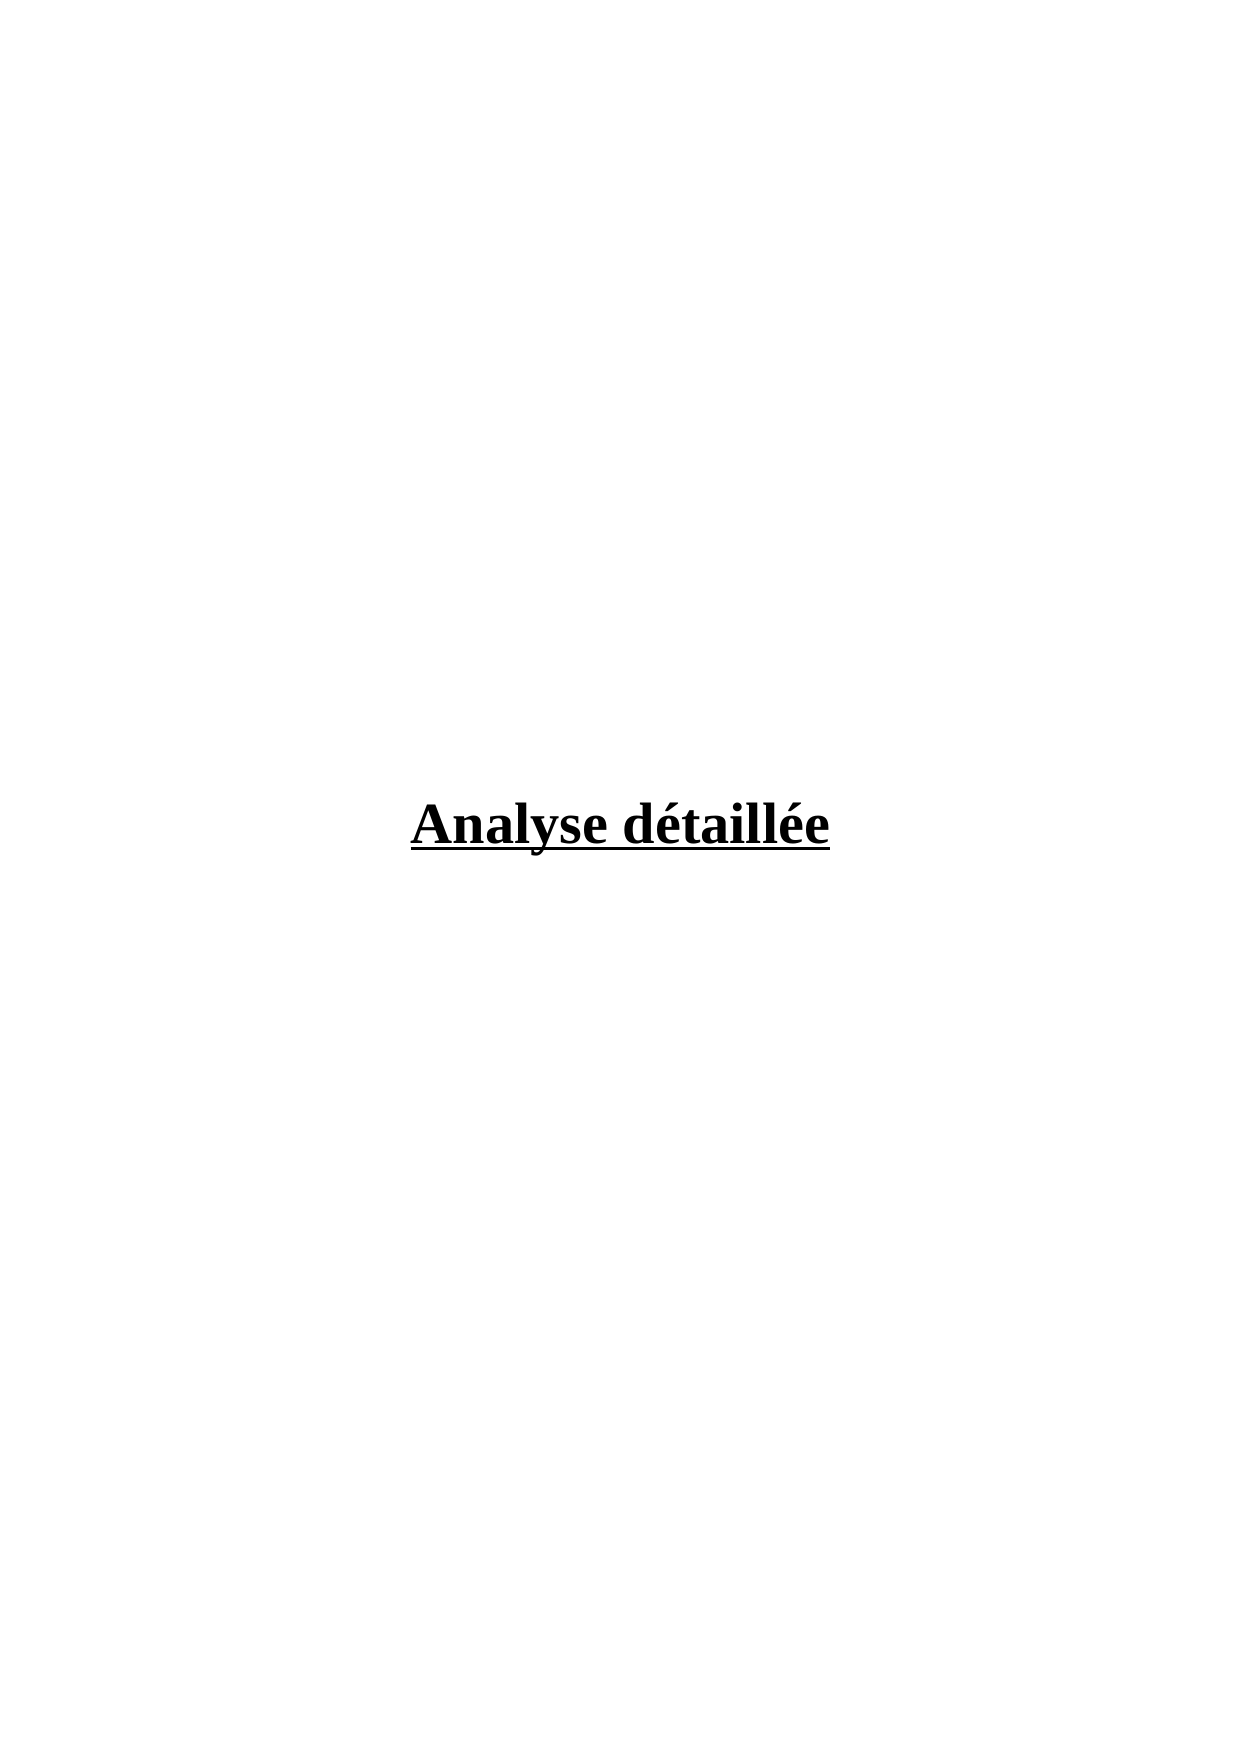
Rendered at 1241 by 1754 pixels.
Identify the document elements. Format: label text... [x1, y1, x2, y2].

text Analyse détaillée [118, 789, 1122, 856]
